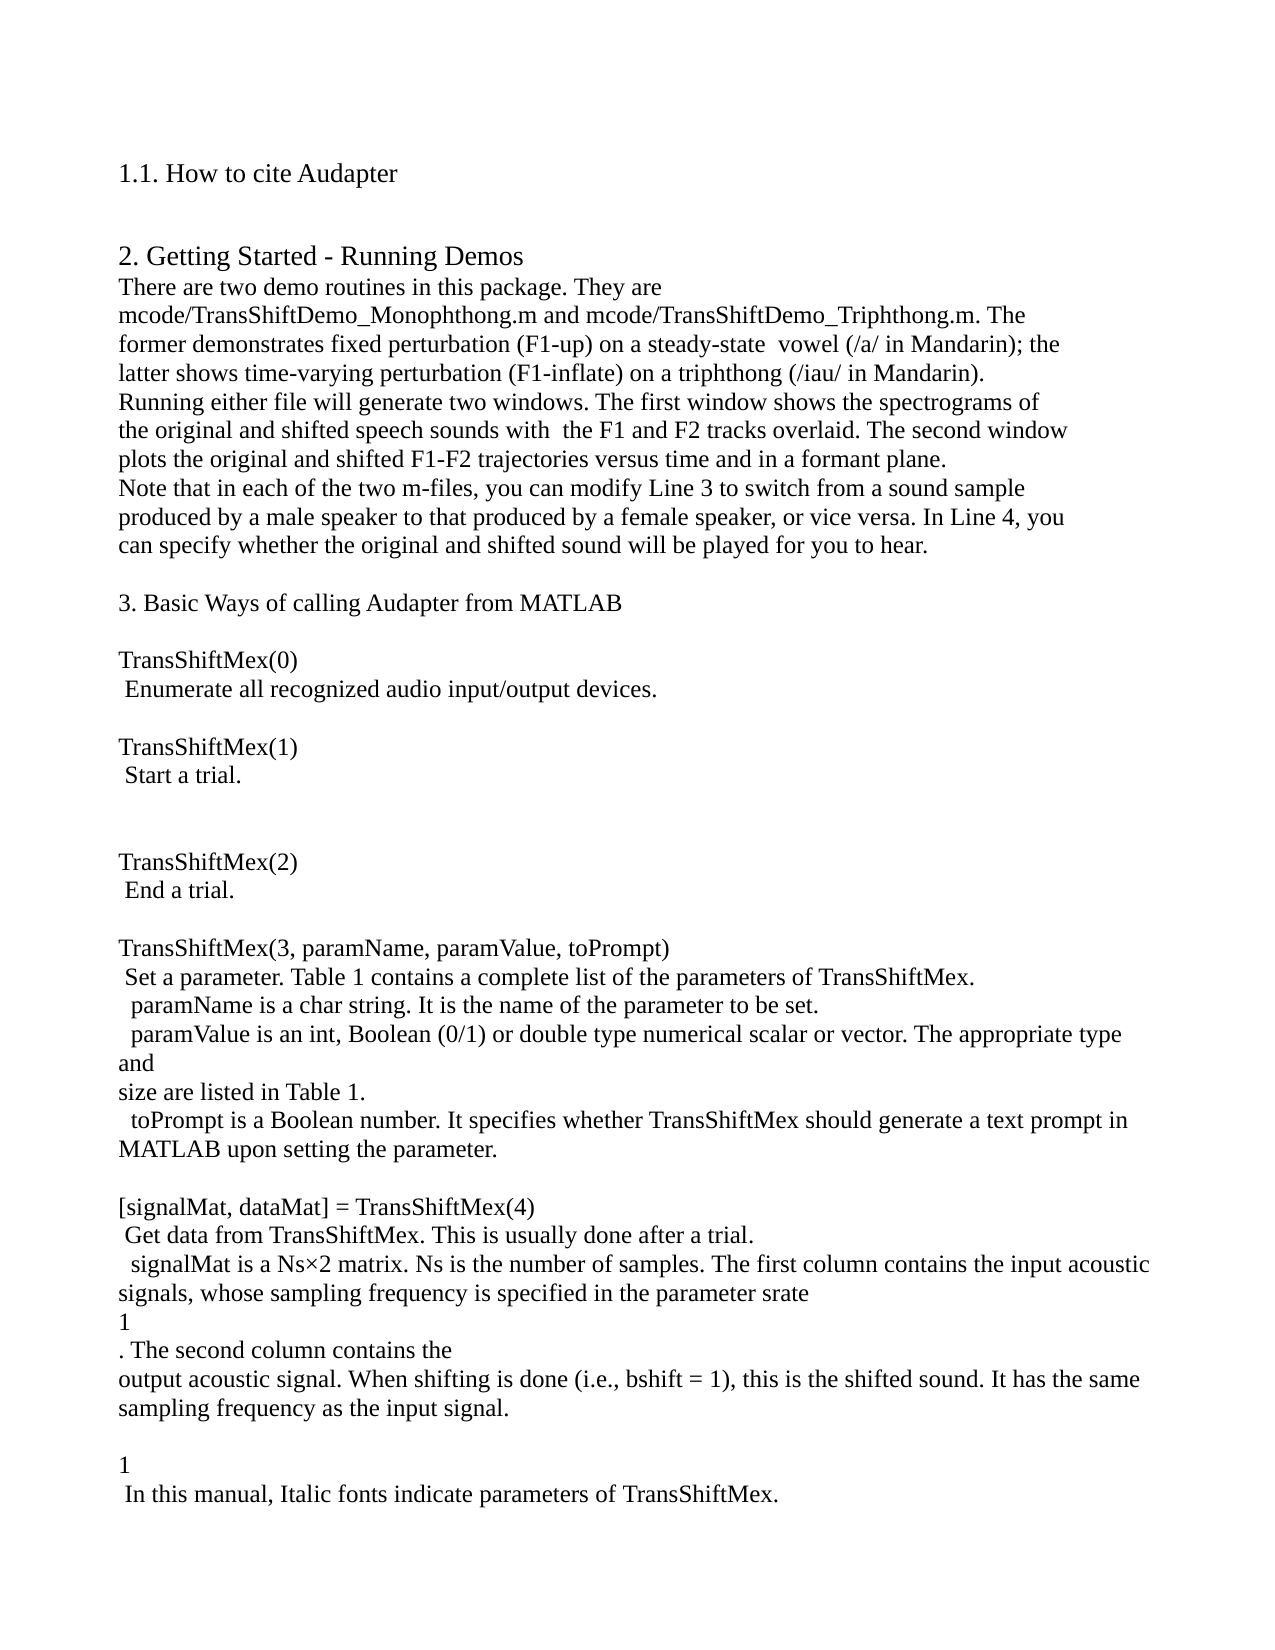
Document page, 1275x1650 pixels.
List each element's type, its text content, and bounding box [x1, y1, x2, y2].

text paramValue is an int, Boolean (0/1) or double type numerical scalar or vector. The appropriate type and [118, 1019, 1157, 1077]
text 1 [118, 1307, 1157, 1336]
text . The second column contains the [118, 1336, 1157, 1364]
text the original and shifted speech sounds with the F1 and F2 tracks overlaid. The second window [118, 416, 1157, 444]
text mcode/TransShiftDemo_Monophthong.m and mcode/TransShiftDemo_Triphthong.m. The [118, 301, 1157, 329]
text Enumerate all recognized audio input/output devices. [118, 674, 1157, 703]
text can specify whether the original and shifted sound will be played for you to hear. [118, 531, 1157, 559]
text paramName is a char string. It is the name of the parameter to be set. [118, 991, 1157, 1019]
text TransShiftMex(2) [118, 847, 1157, 876]
text Set a parameter. Table 1 contains a complete list of the parameters of TransShiftMex. [118, 962, 1157, 991]
text End a trial. [118, 876, 1157, 904]
text produced by a male speaker to that produced by a female speaker, or vice versa. In Line 4, you [118, 502, 1157, 531]
text There are two demo routines in this package. They are [118, 272, 1157, 301]
text In this manual, Italic fonts indicate parameters of TransShiftMex. [118, 1479, 1157, 1508]
text sampling frequency as the input signal. [118, 1393, 1157, 1422]
text output acoustic signal. When shifting is done (i.e., bshift = 1), this is the shifted sound. It has the same [118, 1364, 1157, 1393]
text MATLAB upon setting the parameter. [118, 1134, 1157, 1163]
text Running either file will generate two windows. The first window shows the spectrograms of [118, 387, 1157, 416]
text toPrompt is a Boolean number. It specifies whether TransShiftMex should generate a text prompt in [118, 1106, 1157, 1134]
text [signalMat, dataMat] = TransShiftMex(4) [118, 1192, 1157, 1221]
subtitle 2. Getting Started - Running Demos [118, 239, 1157, 272]
text signals, whose sampling frequency is specified in the parameter srate [118, 1278, 1157, 1307]
text Get data from TransShiftMex. This is usually done after a trial. [118, 1221, 1157, 1249]
text latter shows time-varying perturbation (F1-inflate) on a triphthong (/iau/ in Mandarin). [118, 358, 1157, 387]
text size are listed in Table 1. [118, 1077, 1157, 1106]
text 3. Basic Ways of calling Audapter from MATLAB [118, 588, 1157, 617]
text Start a trial. [118, 761, 1157, 789]
text TransShiftMex(1) [118, 732, 1157, 761]
text TransShiftMex(0) [118, 646, 1157, 674]
text signalMat is a Ns×2 matrix. Ns is the number of samples. The first column contains the input acoustic [118, 1249, 1157, 1278]
text TransShiftMex(3, paramName, paramValue, toPrompt) [118, 933, 1157, 962]
subtitle 1.1. How to cite Audapter [118, 157, 1157, 188]
text plots the original and shifted F1-F2 trajectories versus time and in a formant plane. [118, 444, 1157, 473]
text Note that in each of the two m-files, you can modify Line 3 to switch from a sound sample [118, 473, 1157, 502]
text 1 [118, 1451, 1157, 1479]
text former demonstrates fixed perturbation (F1-up) on a steady-state vowel (/a/ in Mandarin); the [118, 329, 1157, 358]
